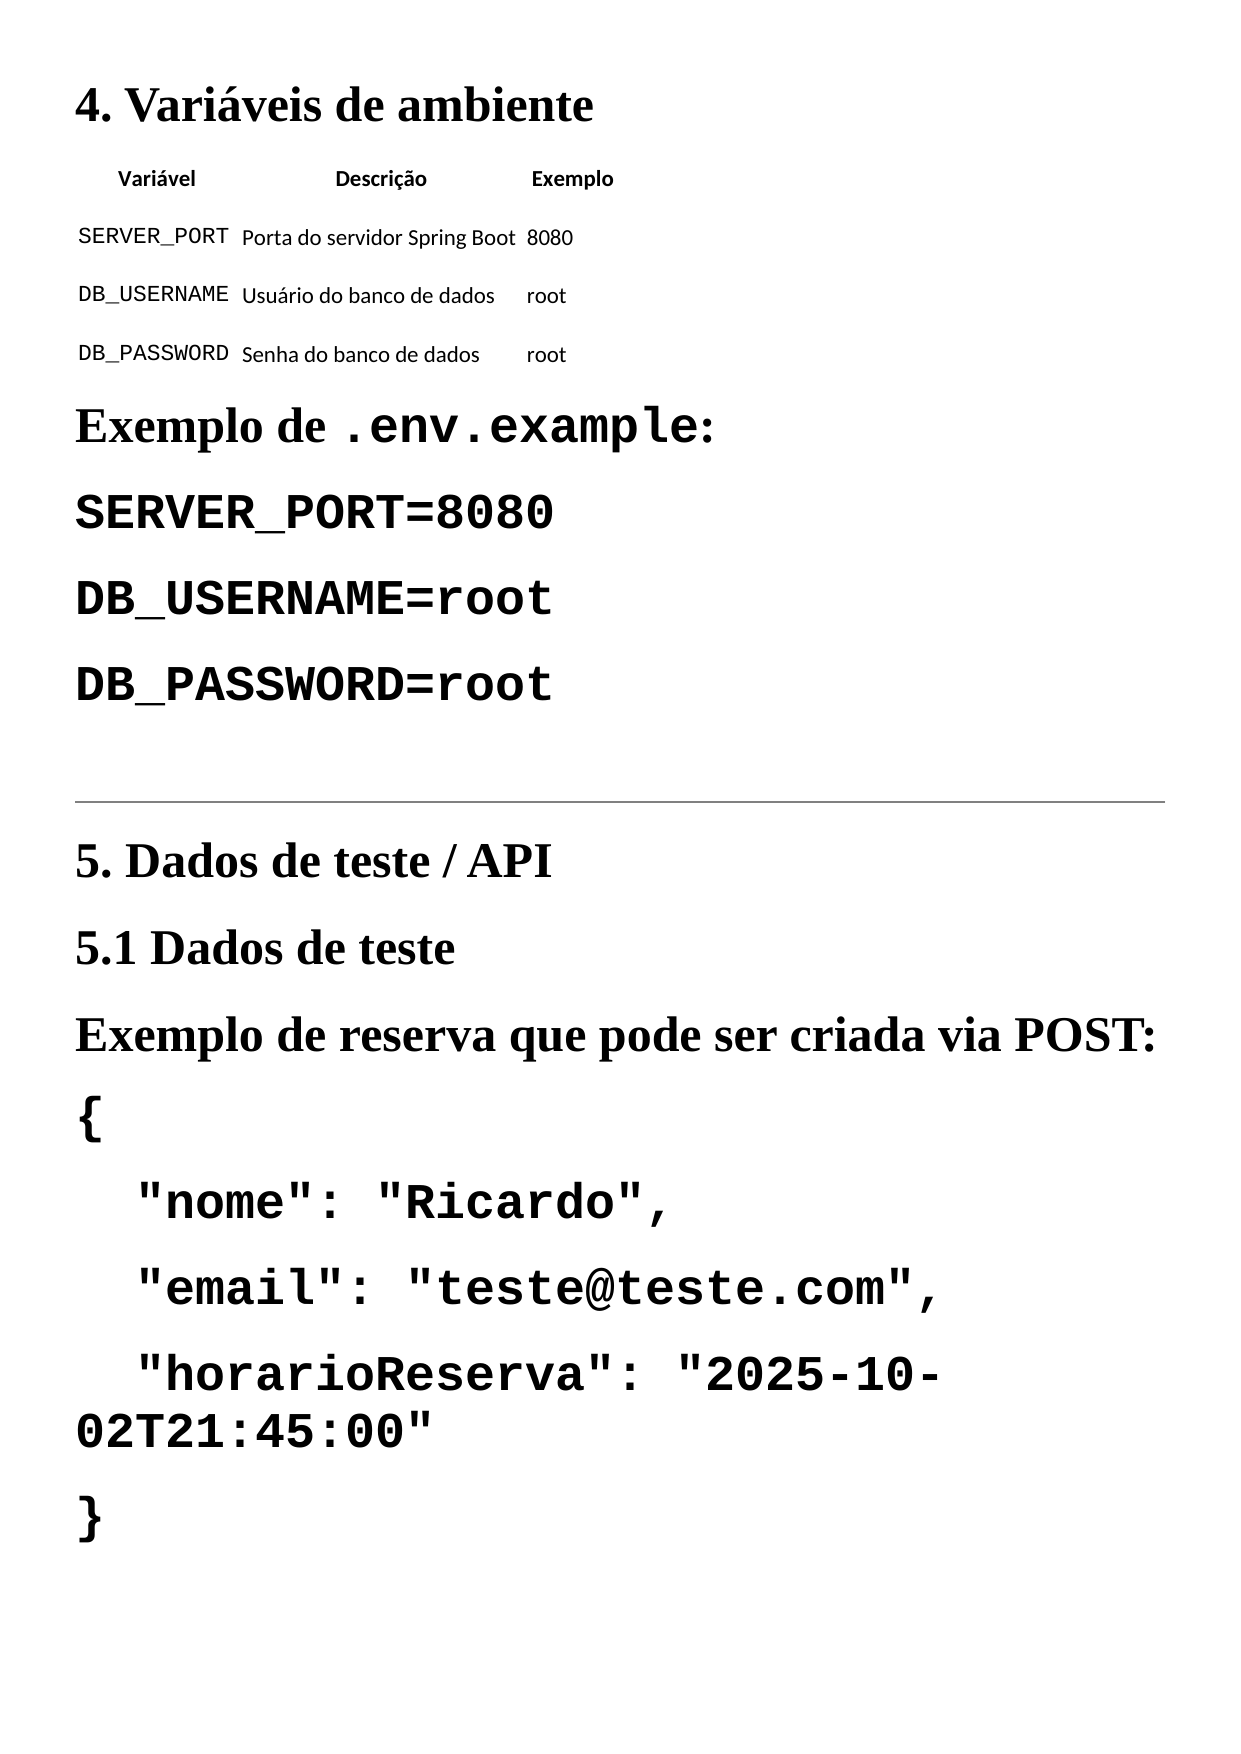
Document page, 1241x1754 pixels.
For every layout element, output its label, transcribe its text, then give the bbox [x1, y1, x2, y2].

text DB_PASSWORD=root [75, 658, 1165, 715]
table_cell SERVER_PORT [75, 220, 239, 279]
table_cell root [524, 279, 622, 337]
table_header Exemplo [524, 162, 622, 220]
text Exemplo de .env.example: [75, 396, 1165, 457]
table_cell Usuário do banco de dados [239, 279, 524, 337]
table_cell DB_USERNAME [75, 279, 239, 337]
table_cell root [524, 337, 622, 396]
text SERVER_PORT=8080 [75, 487, 1165, 543]
text "email": "teste@teste.com", [75, 1263, 1165, 1319]
table_cell 8080 [524, 220, 622, 279]
text "nome": "Ricardo", [75, 1177, 1165, 1234]
table_cell DB_PASSWORD [75, 337, 239, 396]
text } [75, 1491, 1165, 1548]
subtitle 5.1 Dados de teste [75, 918, 1165, 975]
text "horarioReserva": "2025-10-02T21:45:00" [75, 1349, 1165, 1462]
table_header Variável [75, 162, 239, 220]
text DB_USERNAME=root [75, 572, 1165, 629]
subtitle 4. Variáveis de ambiente [75, 75, 1165, 132]
table_cell Porta do servidor Spring Boot [239, 220, 524, 279]
text Exemplo de reserva que pode ser criada via POST: [75, 1004, 1165, 1062]
text { [75, 1091, 1165, 1148]
table_cell Senha do banco de dados [239, 337, 524, 396]
subtitle 5. Dados de teste / API [75, 831, 1165, 889]
table_header Descrição [239, 162, 524, 220]
